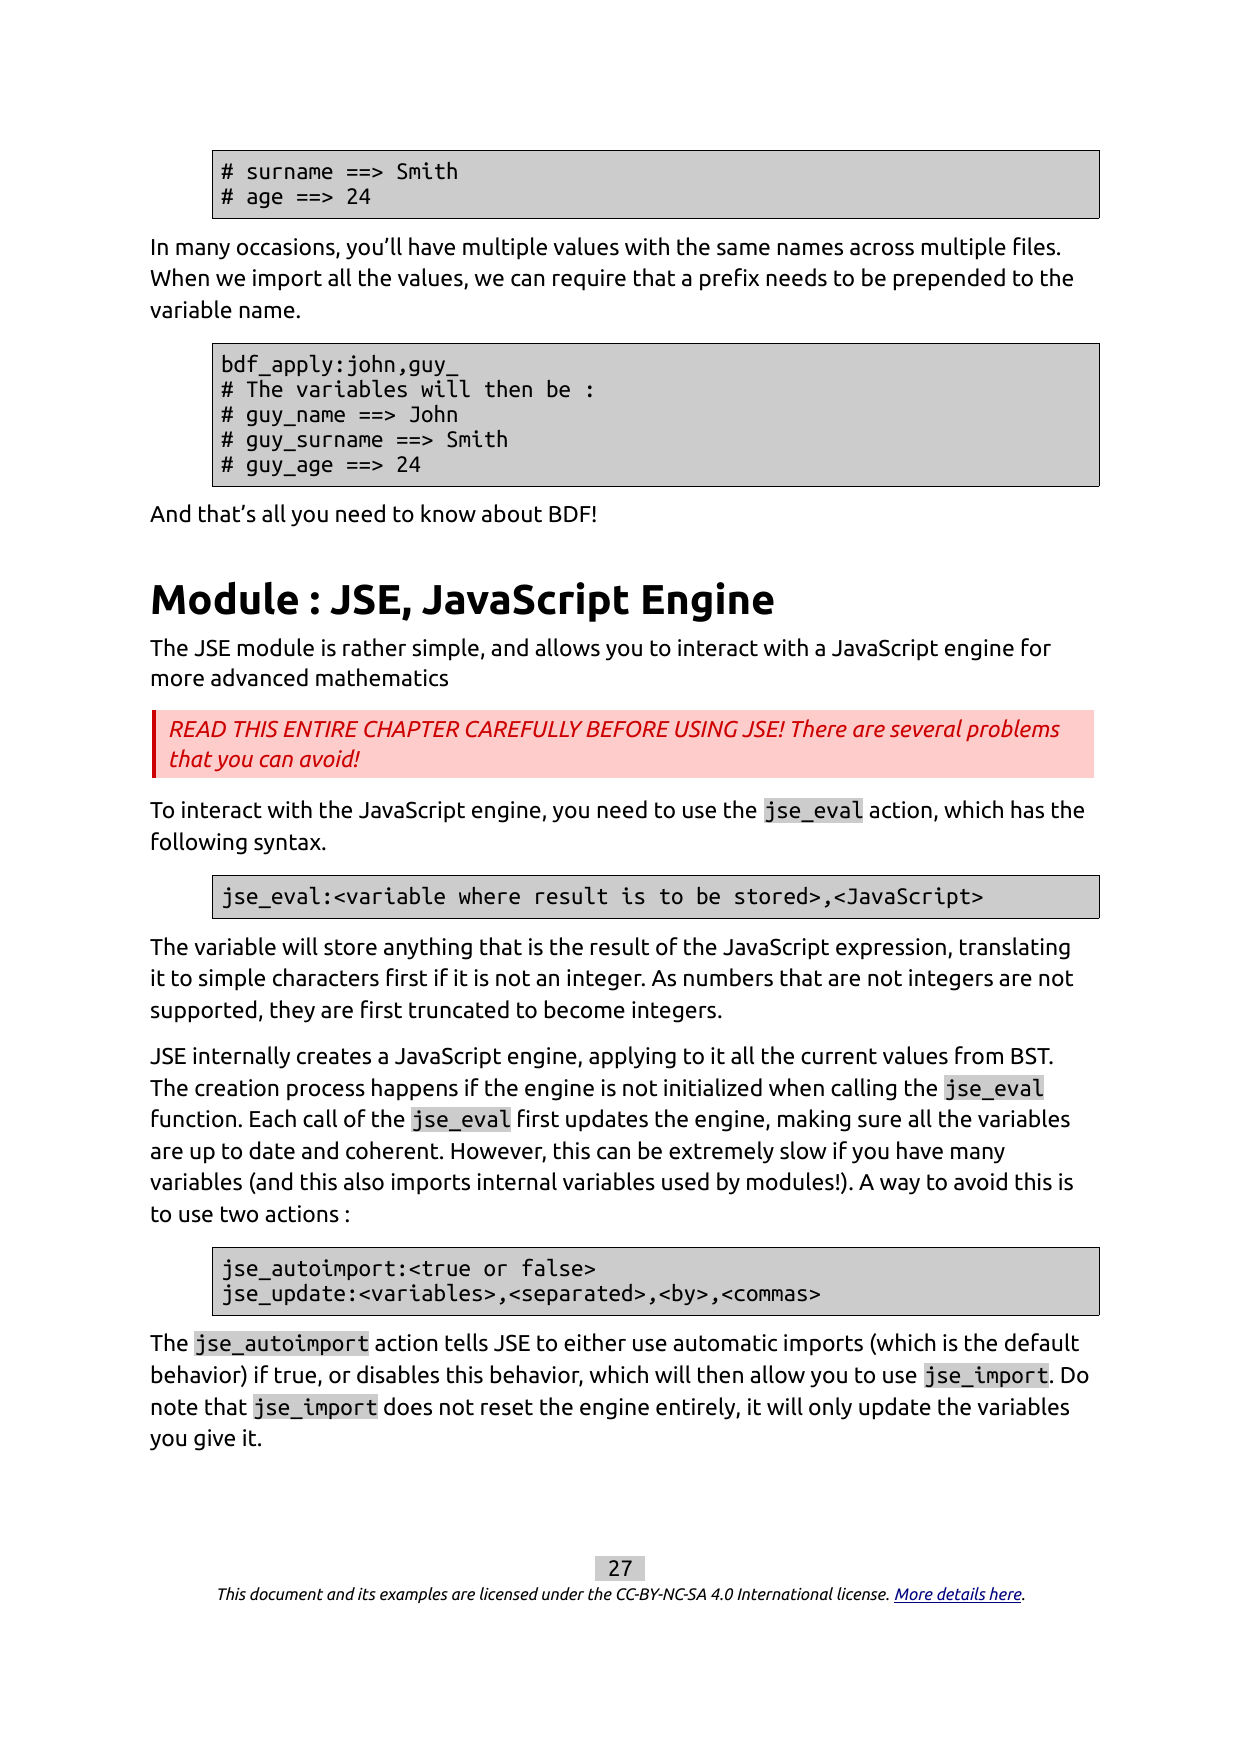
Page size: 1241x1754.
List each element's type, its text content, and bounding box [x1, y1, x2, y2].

text The JSE module is rather simple, and allows you to interact with a JavaScript engine for more advanced mathematics [150, 634, 1090, 691]
text # age ==> 24 [213, 175, 1099, 218]
text jse_update:<variables>,<separated>,<by>,<commas> [213, 1272, 1099, 1315]
text The jse_autoimport action tells JSE to either use automatic imports (which is the default behavior) if true, or disables this behavior, which will then allow you to use jse_import. Do note that jse_import does not reset the engine entirely, it will only update the variables you give it. [150, 1330, 1090, 1451]
text # surname ==> Smith [213, 151, 1099, 175]
text JSE internally creates a JavaScript engine, applying to it all the current values from BST. The creation process happens if the engine is not initialized when calling the jse_eval function. Each call of the jse_eval first updates the engine, making sure all the variables are up to date and coherent. However, this can be extremely slow if you have many variables (and this also imports internal variables used by modules!). A way to avoid this is to use two actions : [150, 1042, 1090, 1227]
text jse_eval:<variable where result is to be stored>,<JavaScript> [213, 876, 1099, 918]
text jse_autoimport:<true or false> [213, 1248, 1099, 1272]
text bdf_apply:john,guy_ [213, 344, 1099, 368]
text # guy_age ==> 24 [213, 443, 1099, 486]
text The variable will store anything that is the result of the JavaScript expression, translating it to simple characters first if it is not an integer. As numbers that are not integers are not supported, they are first truncated to become integers. [150, 933, 1090, 1023]
text # guy_surname ==> Smith [213, 418, 1099, 443]
text READ THIS ENTIRE CHAPTER CAREFULLY BEFORE USING JSE! There are several problems that you can avoid! [156, 710, 1090, 778]
text And that’s all you need to know about BDF! [150, 501, 1090, 527]
subtitle Module : JSE, JavaScript Engine [150, 574, 1090, 622]
text # The variables will then be : [213, 368, 1099, 393]
text # guy_name ==> John [213, 393, 1099, 418]
text In many occasions, you’ll have multiple values with the same names across multiple files. When we import all the values, we can require that a prefix needs to be prepended to the variable name. [150, 233, 1090, 323]
text To interact with the JavaScript engine, you need to use the jse_eval action, which has the following syntax. [150, 797, 1090, 855]
